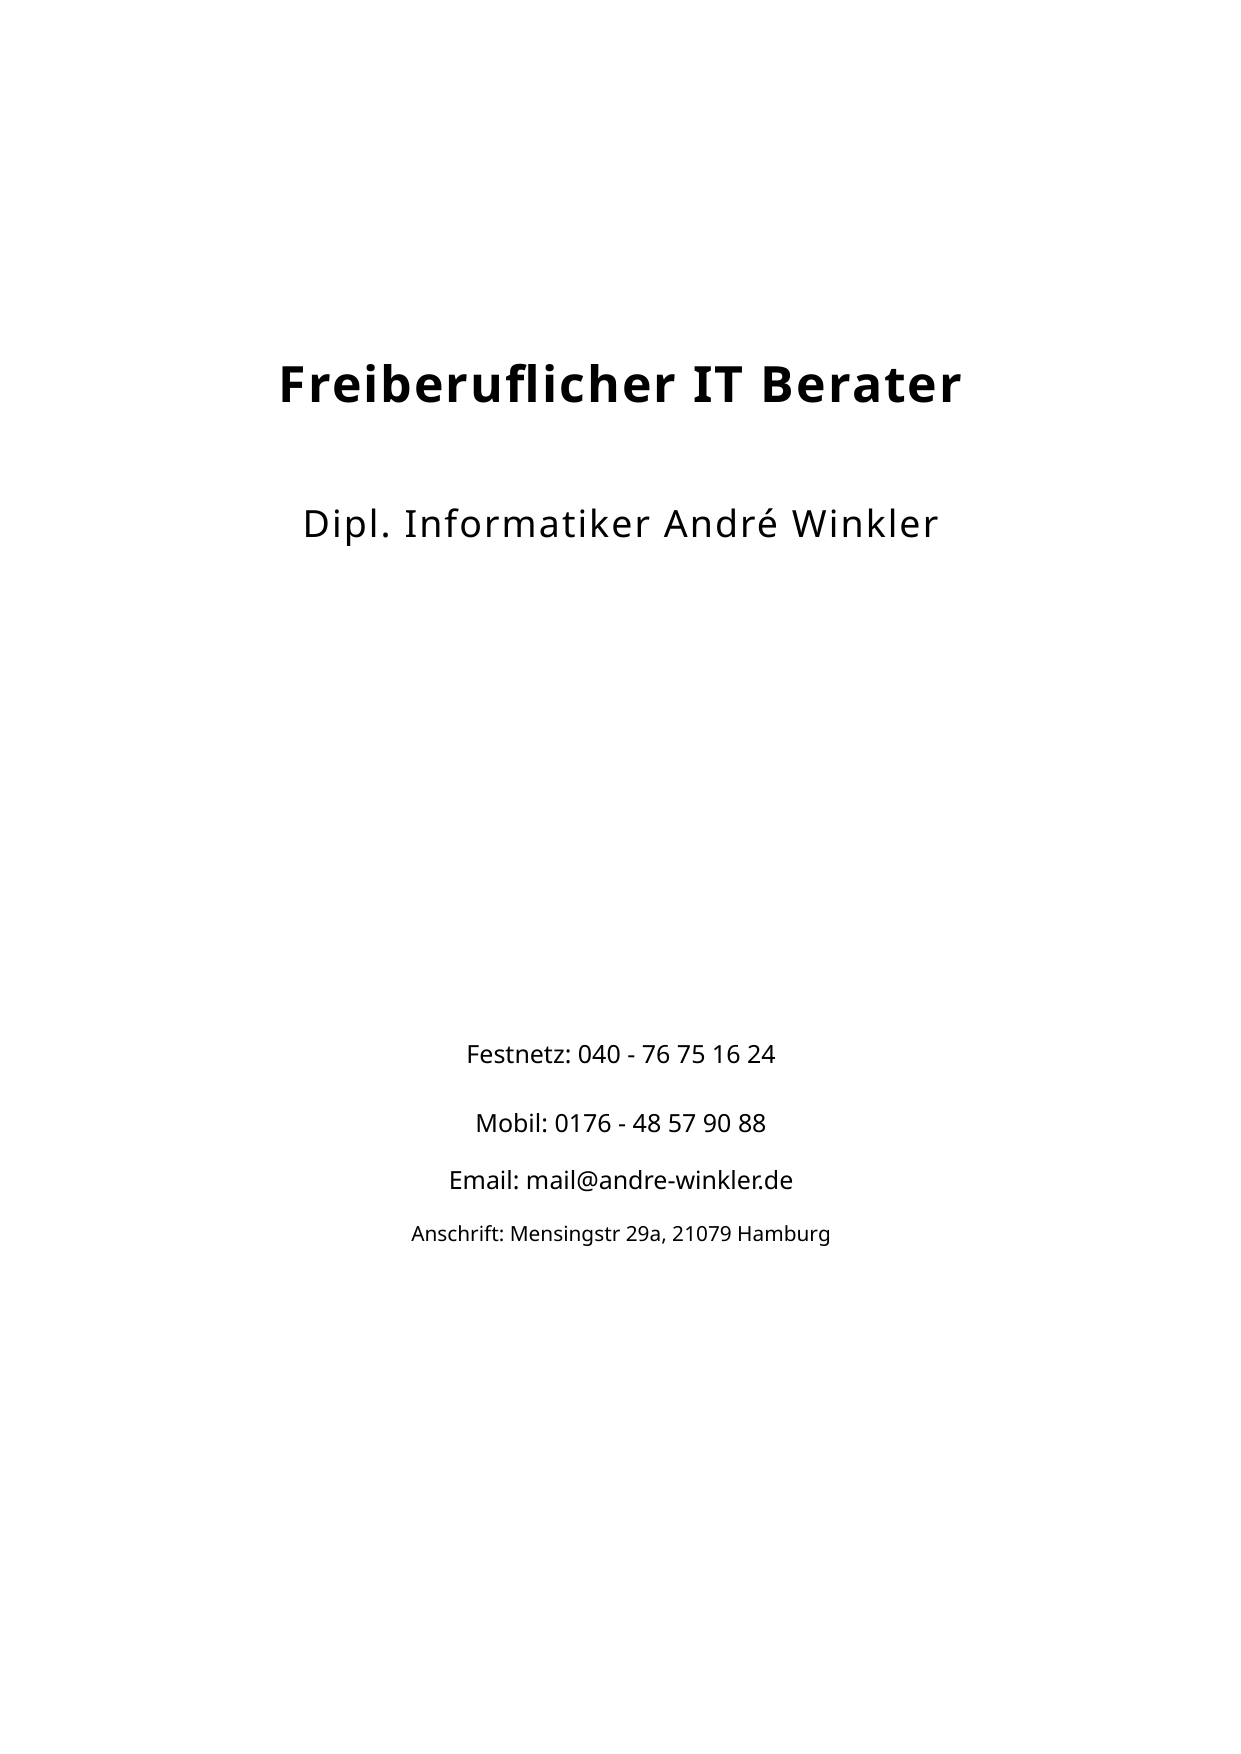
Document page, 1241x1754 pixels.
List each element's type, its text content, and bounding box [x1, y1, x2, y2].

subtitle Festnetz: 040 - 76 75 16 24 [171, 1037, 1071, 1071]
subtitle Dipl. Informatiker André Winkler [171, 497, 1071, 548]
subtitle Email: mail@andre-winkler.de [171, 1162, 1071, 1196]
subtitle Mobil: 0176 - 48 57 90 88 [171, 1105, 1071, 1139]
subtitle Anschrift: Mensingstr 29a, 21079 Hamburg [171, 1219, 1071, 1276]
subtitle Freiberuflicher IT Berater [171, 349, 1071, 417]
